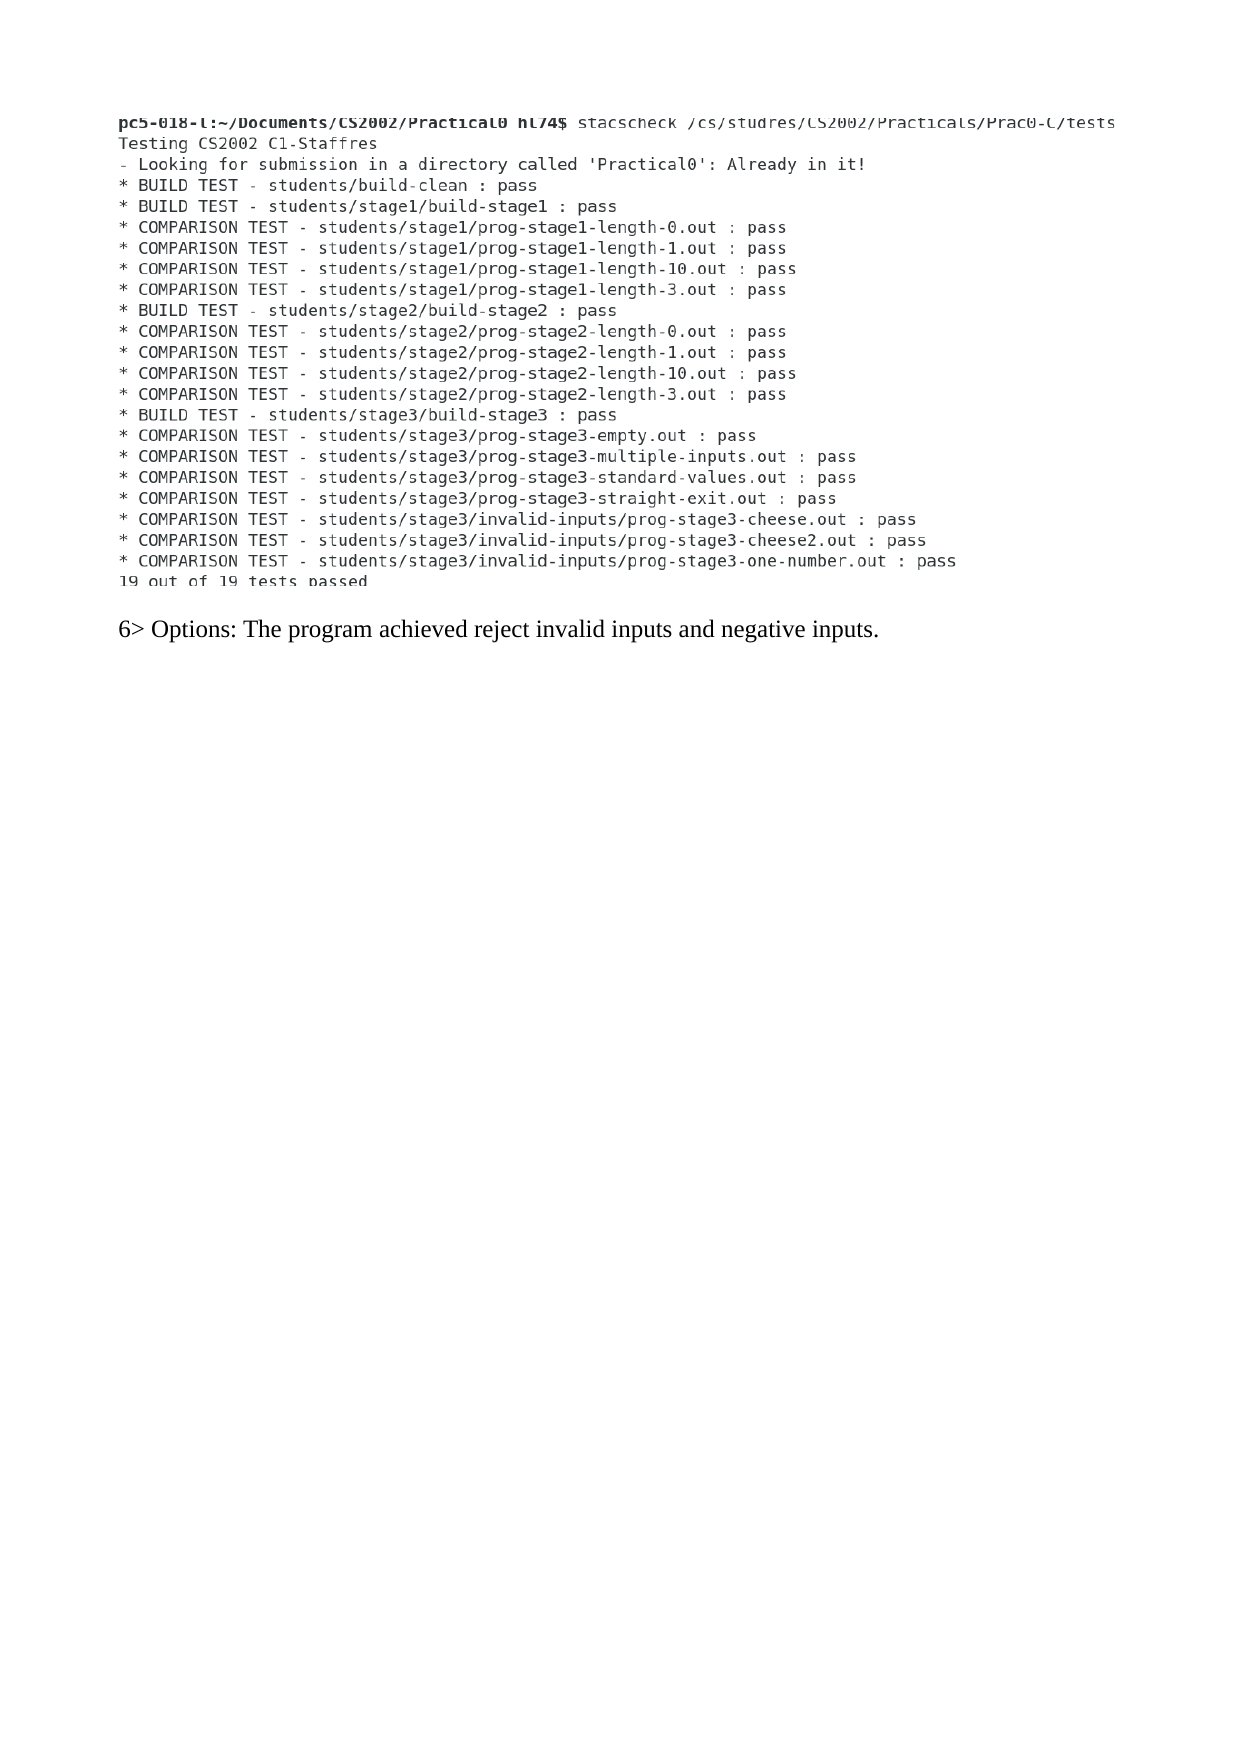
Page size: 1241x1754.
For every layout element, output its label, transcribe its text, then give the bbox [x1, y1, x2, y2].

picture [118, 118, 1123, 586]
text 6> Options: The program achieved reject invalid inputs and negative inputs. [118, 614, 1122, 643]
